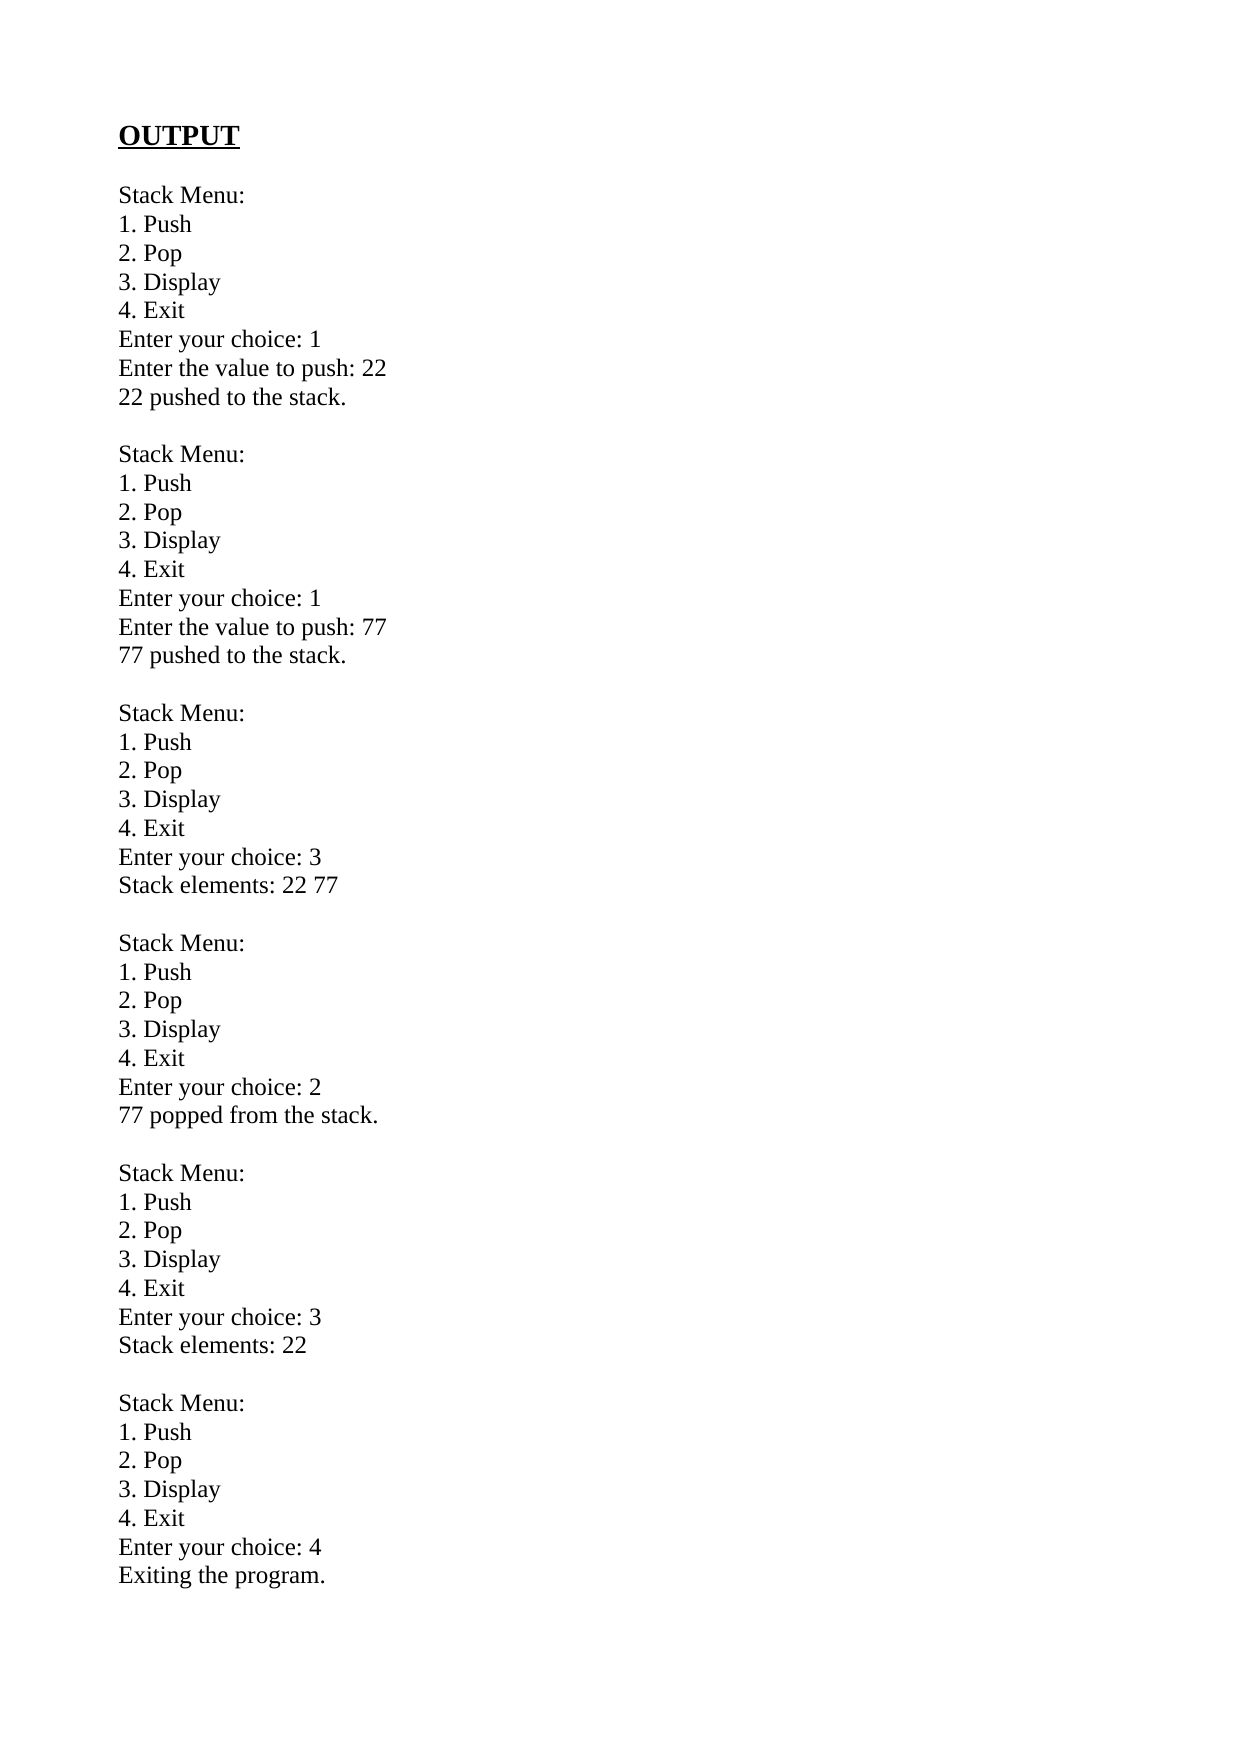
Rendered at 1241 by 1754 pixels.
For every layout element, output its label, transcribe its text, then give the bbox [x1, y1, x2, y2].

text Stack Menu: [118, 180, 1122, 209]
text Stack Menu: [118, 439, 1122, 468]
text 3. Display [118, 784, 1122, 813]
text 2. Pop [118, 1445, 1122, 1474]
text 2. Pop [118, 238, 1122, 267]
text Stack Menu: [118, 1388, 1122, 1417]
text Enter the value to push: 22 [118, 353, 1122, 382]
text 1. Push [118, 1417, 1122, 1445]
text OUTPUT [118, 118, 1122, 152]
text 4. Exit [118, 1043, 1122, 1072]
text Stack Menu: [118, 698, 1122, 727]
text 4. Exit [118, 1503, 1122, 1532]
text Enter your choice: 3 [118, 1302, 1122, 1330]
text 2. Pop [118, 755, 1122, 784]
text 1. Push [118, 727, 1122, 755]
text Stack elements: 22 [118, 1330, 1122, 1359]
text Enter the value to push: 77 [118, 612, 1122, 640]
text 4. Exit [118, 295, 1122, 324]
text 2. Pop [118, 1215, 1122, 1244]
text 1. Push [118, 1187, 1122, 1215]
text 4. Exit [118, 813, 1122, 842]
text Stack Menu: [118, 1158, 1122, 1187]
text 3. Display [118, 525, 1122, 554]
text 2. Pop [118, 497, 1122, 525]
text 4. Exit [118, 554, 1122, 583]
text 3. Display [118, 1474, 1122, 1503]
text 22 pushed to the stack. [118, 382, 1122, 410]
text 77 popped from the stack. [118, 1100, 1122, 1129]
text Enter your choice: 1 [118, 324, 1122, 353]
text 2. Pop [118, 985, 1122, 1014]
text Exiting the program. [118, 1560, 1122, 1589]
text 3. Display [118, 267, 1122, 295]
text Enter your choice: 2 [118, 1072, 1122, 1100]
text Enter your choice: 4 [118, 1532, 1122, 1560]
text 1. Push [118, 957, 1122, 985]
text Stack Menu: [118, 928, 1122, 957]
text 4. Exit [118, 1273, 1122, 1302]
text Enter your choice: 1 [118, 583, 1122, 612]
text Enter your choice: 3 [118, 842, 1122, 870]
text Stack elements: 22 77 [118, 870, 1122, 899]
text 77 pushed to the stack. [118, 640, 1122, 669]
text 1. Push [118, 468, 1122, 497]
text 3. Display [118, 1014, 1122, 1043]
text 3. Display [118, 1244, 1122, 1273]
text 1. Push [118, 209, 1122, 238]
